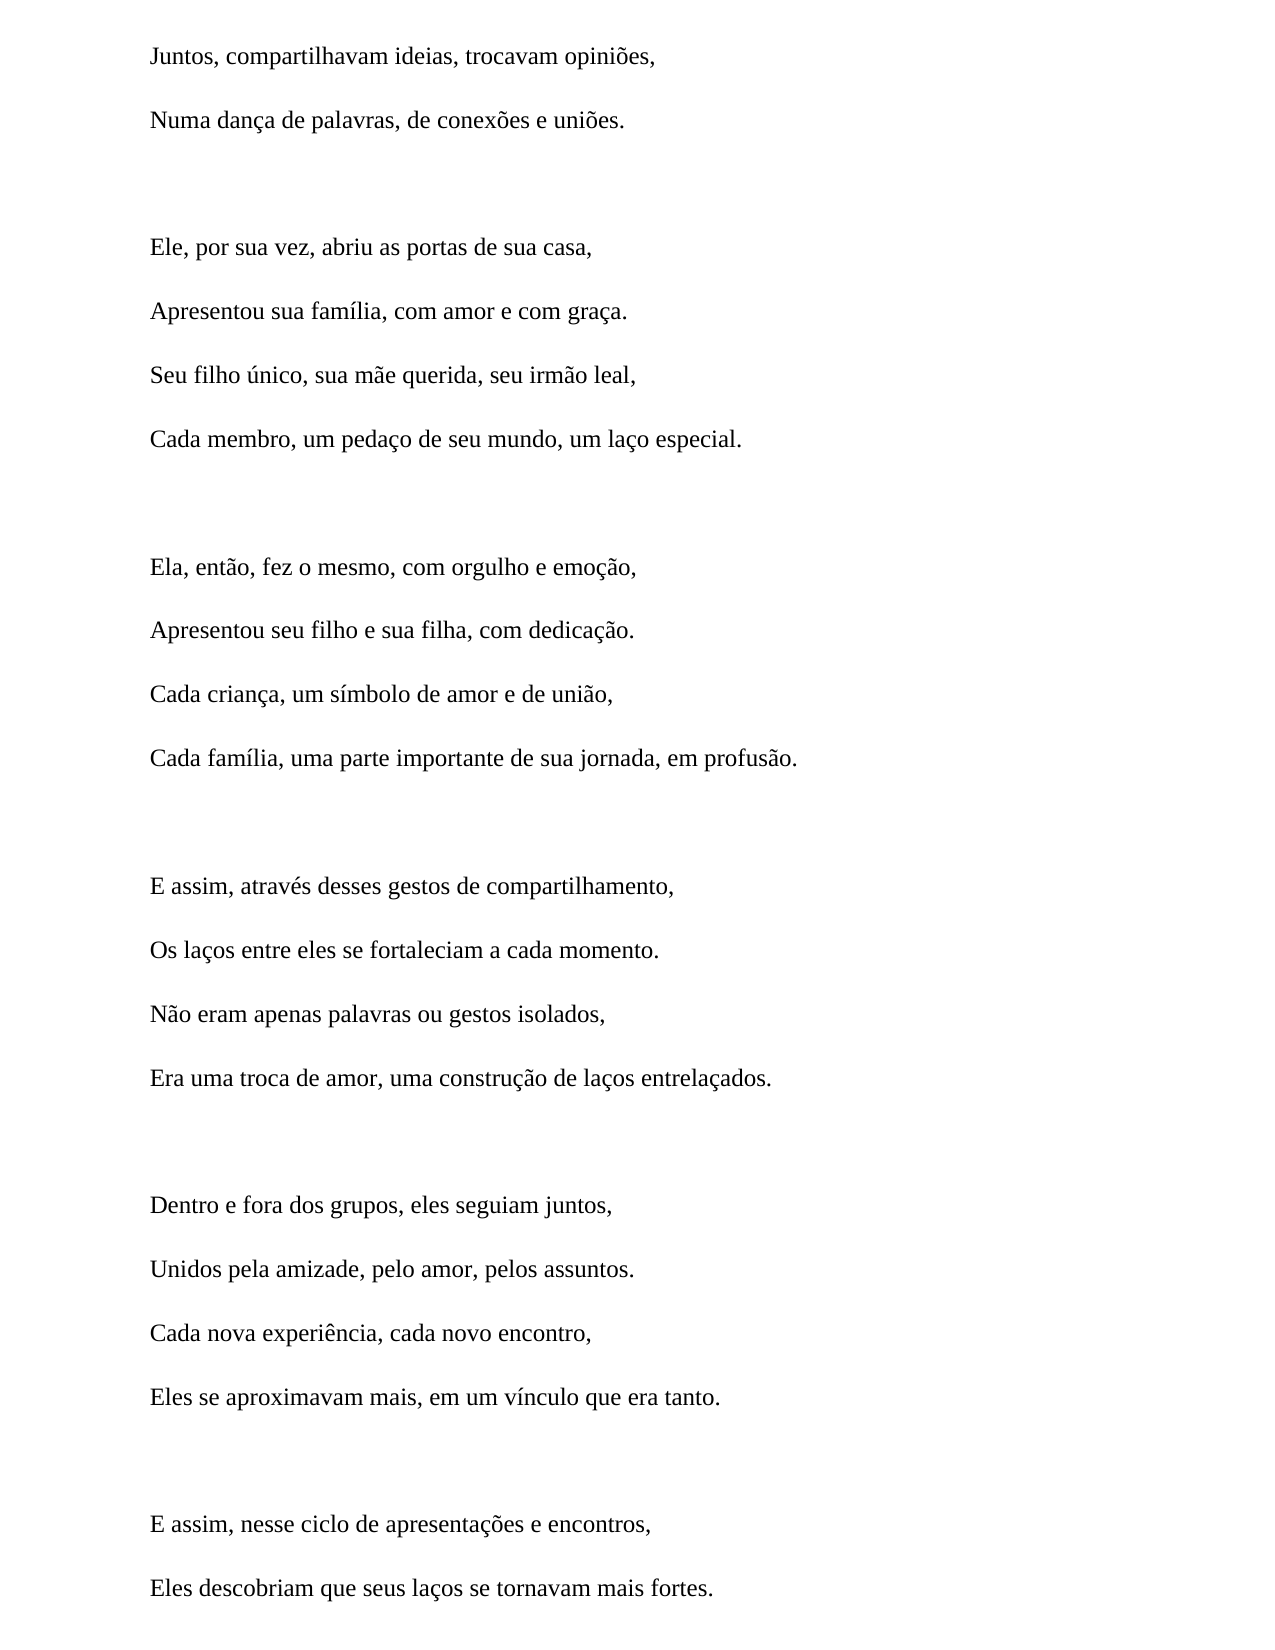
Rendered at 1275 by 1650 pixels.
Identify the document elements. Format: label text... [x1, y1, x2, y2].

text Apresentou seu filho e sua filha, com dedicação. [149, 616, 1125, 644]
text Apresentou sua família, com amor e com graça. [149, 296, 1125, 325]
text Numa dança de palavras, de conexões e uniões. [149, 105, 1125, 134]
text E assim, nesse ciclo de apresentações e encontros, [149, 1509, 1125, 1538]
text Ela, então, fez o mesmo, com orgulho e emoção, [149, 552, 1125, 580]
text Cada nova experiência, cada novo encontro, [149, 1318, 1125, 1347]
text Cada criança, um símbolo de amor e de união, [149, 679, 1125, 708]
text Dentro e fora dos grupos, eles seguiam juntos, [149, 1190, 1125, 1219]
text Era uma troca de amor, uma construção de laços entrelaçados. [149, 1063, 1125, 1092]
text Eles descobriam que seus laços se tornavam mais fortes. [149, 1573, 1125, 1602]
text Ele, por sua vez, abriu as portas de sua casa, [149, 232, 1125, 261]
text Seu filho único, sua mãe querida, seu irmão leal, [149, 360, 1125, 389]
text Eles se aproximavam mais, em um vínculo que era tanto. [149, 1382, 1125, 1411]
text Cada família, uma parte importante de sua jornada, em profusão. [149, 743, 1125, 772]
text Juntos, compartilhavam ideias, trocavam opiniões, [149, 41, 1125, 70]
text Unidos pela amizade, pelo amor, pelos assuntos. [149, 1254, 1125, 1283]
text Cada membro, um pedaço de seu mundo, um laço especial. [149, 424, 1125, 453]
text E assim, através desses gestos de compartilhamento, [149, 871, 1125, 900]
text Não eram apenas palavras ou gestos isolados, [149, 999, 1125, 1028]
text Os laços entre eles se fortaleciam a cada momento. [149, 935, 1125, 964]
